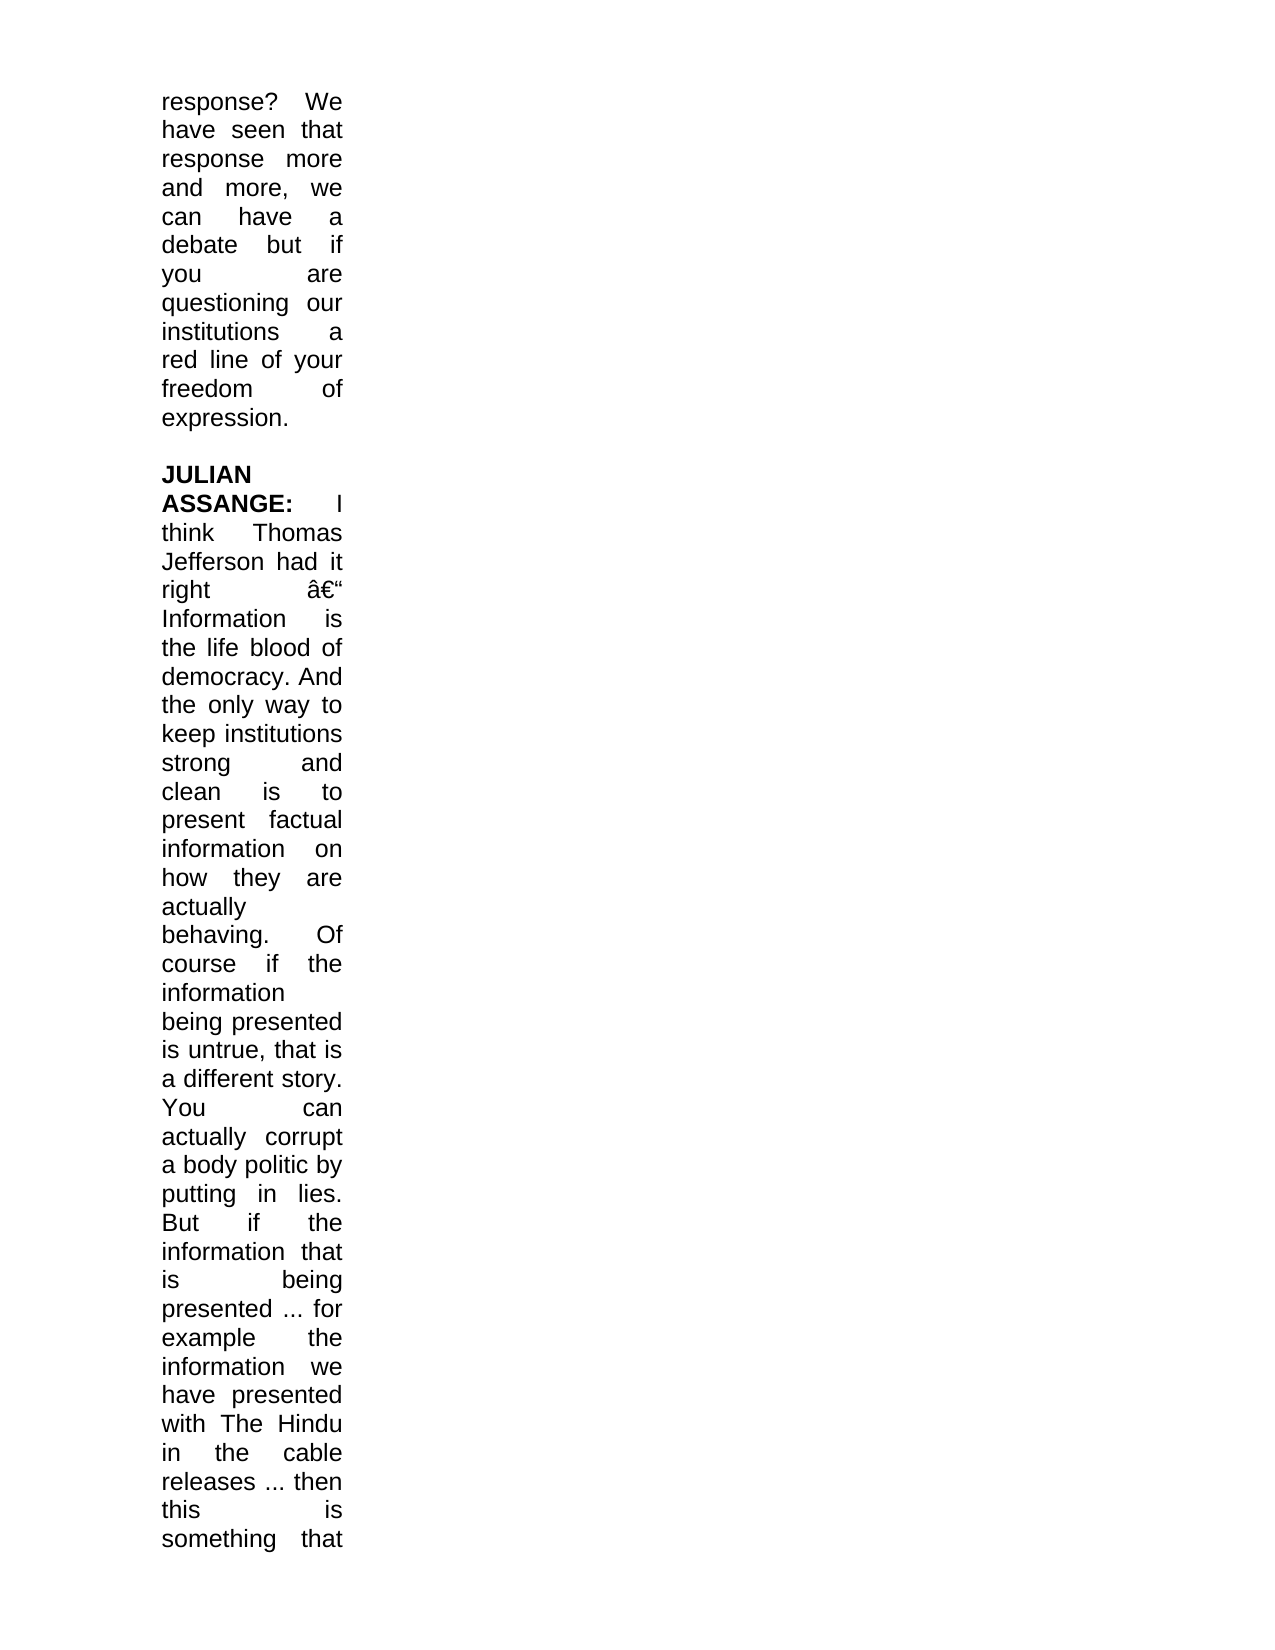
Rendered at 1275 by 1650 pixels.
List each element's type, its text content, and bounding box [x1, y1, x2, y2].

table_cell response? We have seen that response more and more, we can have a debate but if you are questioning our institutions a red line of your freedom of expression. JULIAN ASSANGE: I think Thomas Jefferson had it right â€“ Information is the life blood of democracy. And the only way to keep institutions strong and clean is to present factual information on how they are actually behaving. Of course if the information being presented is untrue, that is a different story. You can actually corrupt a body politic by putting in lies. But if the information that is being presented ... for example the information we have presented with The Hindu in the cable releases ... then this is something that [156, 81, 348, 1558]
table_header [150, 75, 1125, 1564]
